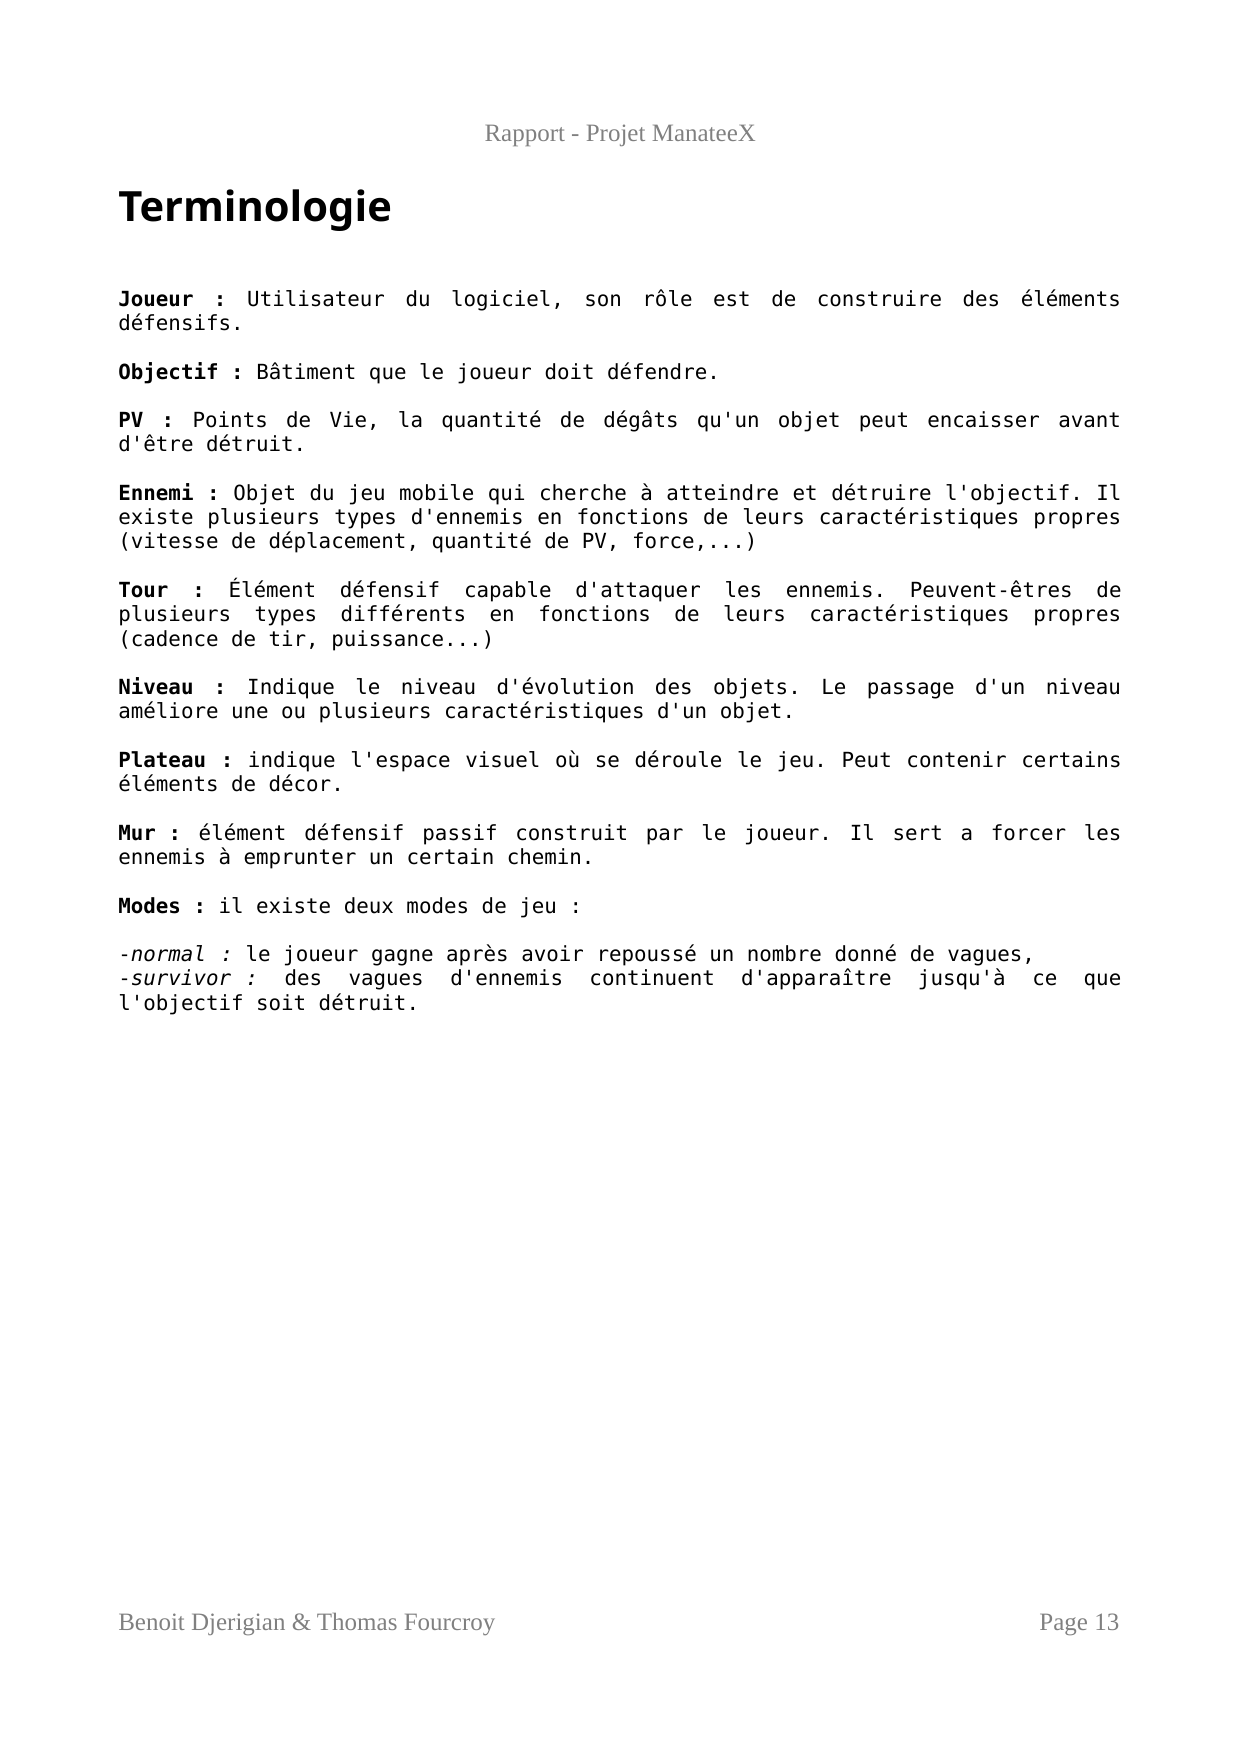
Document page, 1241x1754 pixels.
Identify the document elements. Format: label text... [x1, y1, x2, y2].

text -normal : le joueur gagne après avoir repoussé un nombre donné de vagues, [118, 942, 1122, 966]
text -survivor : des vagues d'ennemis continuent d'apparaître jusqu'à ce que l'objectif soit détruit. [118, 966, 1122, 1015]
text Niveau : Indique le niveau d'évolution des objets. Le passage d'un niveau améliore une ou plusieurs caractéristiques d'un objet. [118, 675, 1122, 724]
text Plateau : indique l'espace visuel où se déroule le jeu. Peut contenir certains éléments de décor. [118, 748, 1122, 797]
text PV : Points de Vie, la quantité de dégâts qu'un objet peut encaisser avant d'être détruit. [118, 408, 1122, 457]
subtitle Terminologie [118, 176, 1063, 233]
text Ennemi : Objet du jeu mobile qui cherche à atteindre et détruire l'objectif. Il existe plusieurs types d'ennemis en fonctions de leurs caractéristiques propres (vitesse de déplacement, quantité de PV, force,...) [118, 481, 1122, 554]
text Mur : élément défensif passif construit par le joueur. Il sert a forcer les ennemis à emprunter un certain chemin. [118, 821, 1122, 869]
text Objectif : Bâtiment que le joueur doit défendre. [118, 360, 1122, 384]
text Joueur : Utilisateur du logiciel, son rôle est de construire des éléments défensifs. [118, 287, 1122, 335]
text Modes : il existe deux modes de jeu : [118, 894, 1122, 918]
text Tour : Élément défensif capable d'attaquer les ennemis. Peuvent-êtres de plusieurs types différents en fonctions de leurs caractéristiques propres (cadence de tir, puissance...) [118, 578, 1122, 651]
